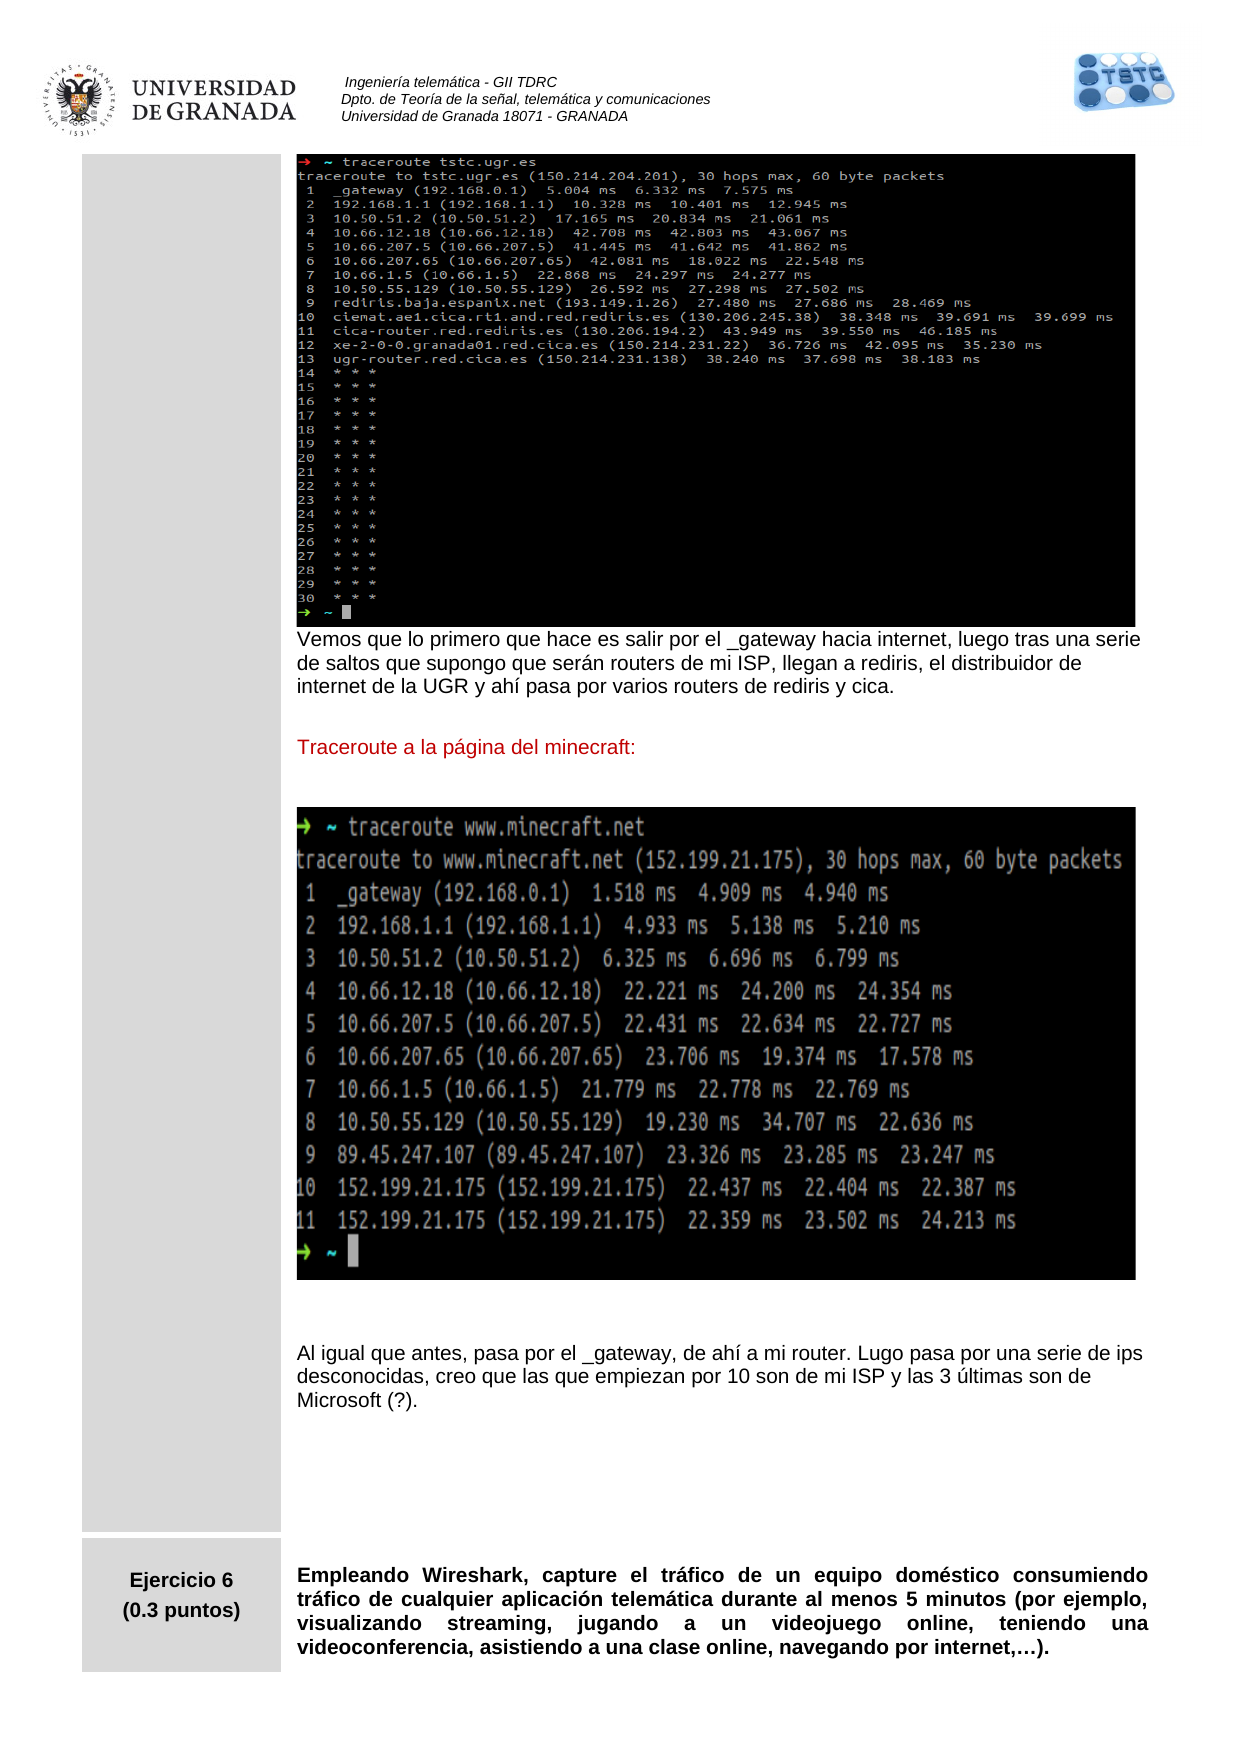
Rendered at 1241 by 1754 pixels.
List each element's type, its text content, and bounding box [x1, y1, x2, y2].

table_cell [82, 154, 281, 1532]
picture [296, 154, 1136, 627]
picture [28, 50, 309, 146]
table_cell Empleando Wireshark, capture el tráfico de un equipo doméstico consumiendo tráfico de cualquier aplicación telemática durante al menos 5 minutos (por ejemplo, visualizando streaming, jugando a un videojuego online, teniendo una videoconferencia, asistiendo a una clase online, navegando por internet,…). Muestre un resumen de la información capturada (Capture File Properties) Represente gráficamente el ancho de banda en bytes por segundo (IO Graph). Obtenga un resumen de los protocolos empleados (Protocol Hierarchy Statistics) e interprete los resultados, indicando los protocolos que conoce. <INTERPRETACIÓN> ¿Qué porcentaje del tráfico capturado es TCP y cuánto es UDP? Justifíquelo en función del tipo de aplicación telemática capturada. <JUSTIFICACIÓN> ¿Con qué equipo (por su IP) ha conversado (conversation) mayor cantidad de tráfico (medido en paquetes)? Justifique porque hay varias “pestañas” en la ventana conversaciones. ¿Cuántos Bytes son tráfico A → B y cuanto B → A? ¿Y Bits/s? Identifique su IP y la IP del servidor externo. <JUSTIFICACIÓN> Filtre los paquetes para mostrar aquellos que hayan sido enviados por la IP del servidor del apartado anterior. Represente nuevamente el ancho de banda en bytes por segundo, pero únicamente de los paquetes filtrados anteriormente. [288, 1538, 1159, 1672]
picture [296, 807, 1136, 1280]
table_cell Vemos que lo primero que hace es salir por el _gateway hacia internet, luego tras una serie de saltos que supongo que serán routers de mi ISP, llegan a rediris, el distribuidor de internet de la UGR y ahí pasa por varios routers de rediris y cica. Traceroute a la página del minecraft: Al igual que antes, pasa por el _gateway, de ahí a mi router. Lugo pasa por una serie de ips desconocidas, creo que las que empiezan por 10 son de mi ISP y las 3 últimas son de Microsoft (?). [288, 154, 1159, 1532]
table_cell Ejercicio 6 (0.3 puntos) [82, 1538, 281, 1672]
picture [1038, 23, 1202, 146]
